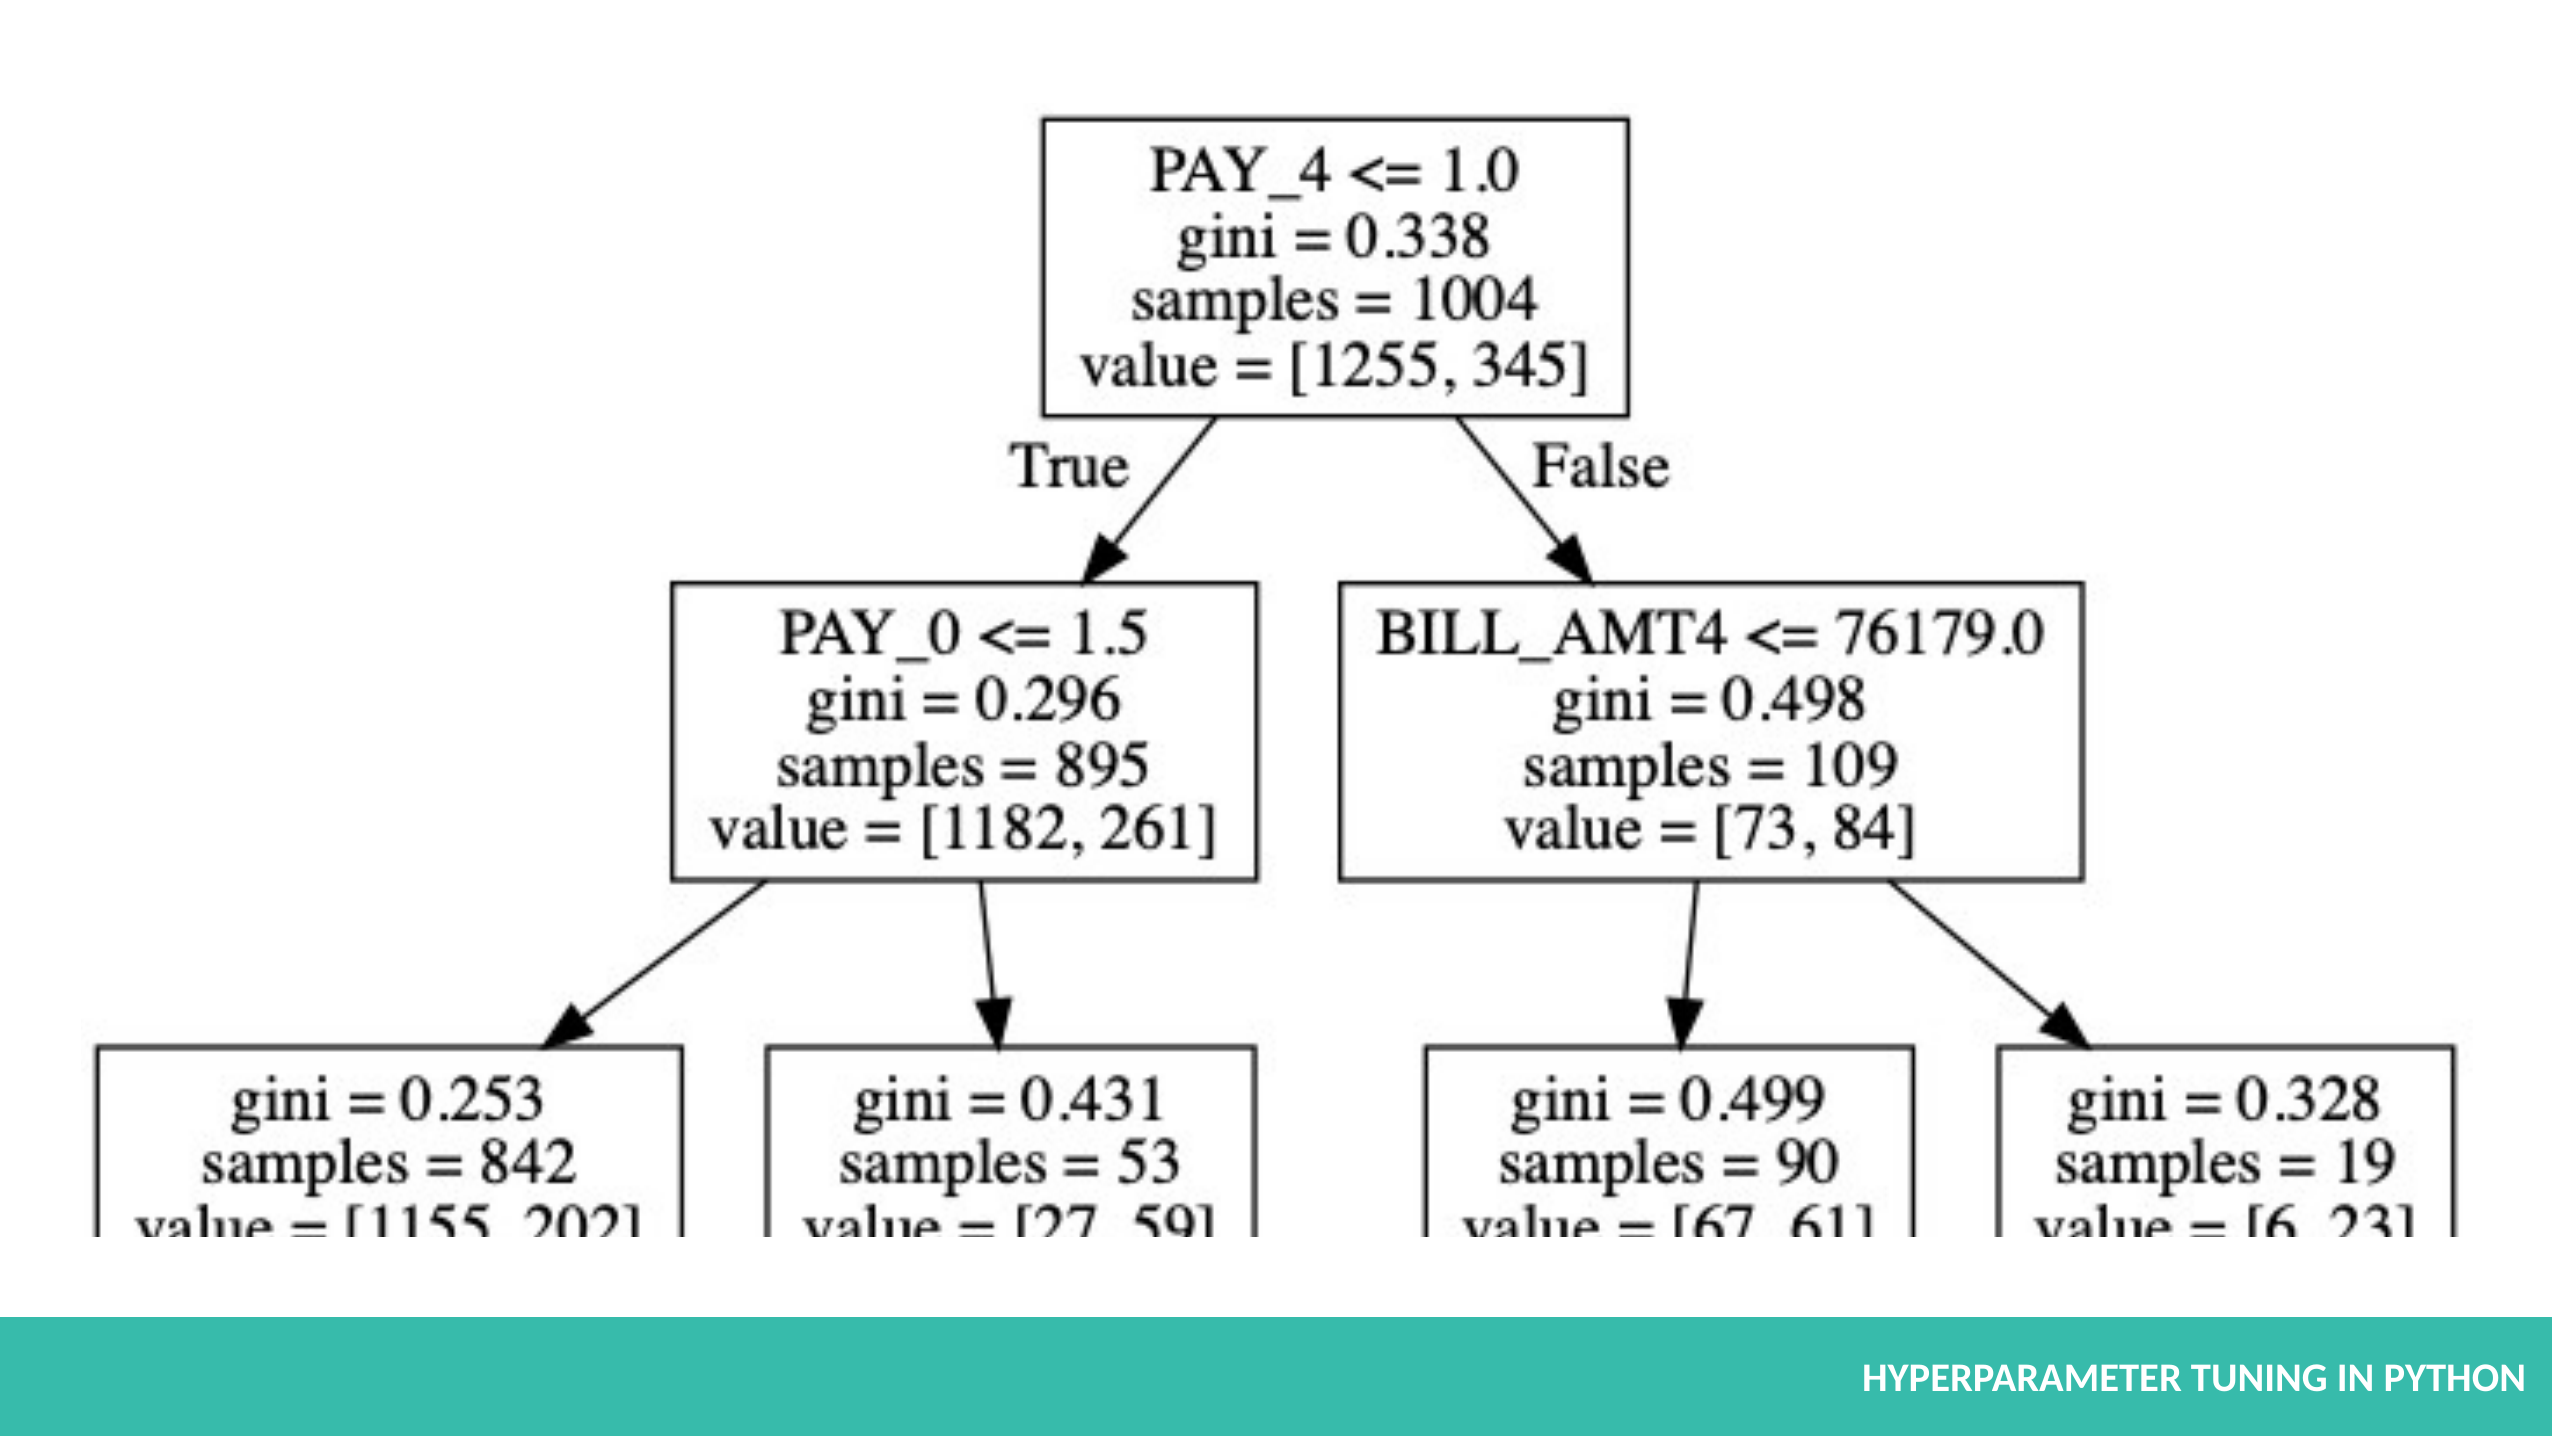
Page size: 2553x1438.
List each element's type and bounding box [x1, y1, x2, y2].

picture [81, 103, 2473, 1237]
